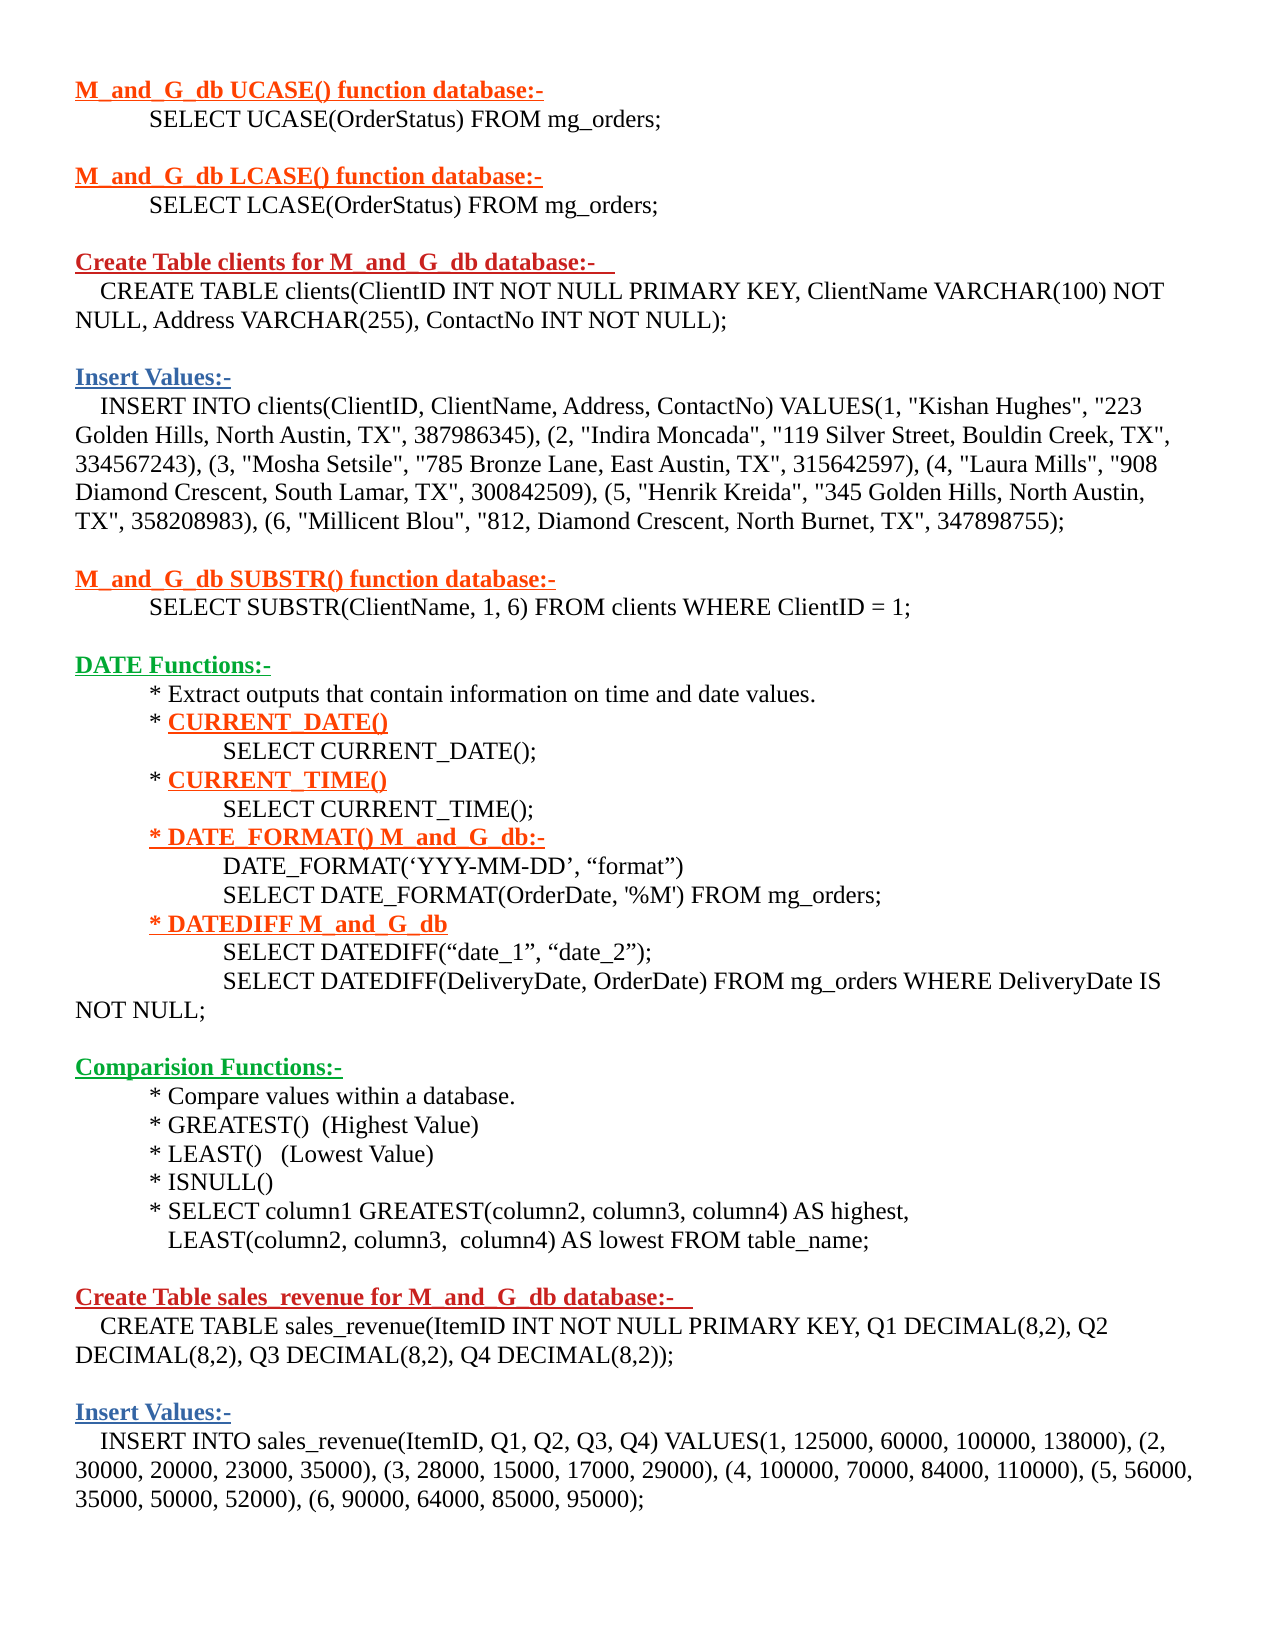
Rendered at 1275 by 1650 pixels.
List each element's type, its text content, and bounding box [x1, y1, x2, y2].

text * Compare values within a database. [75, 1081, 1200, 1110]
text M_and_G_db UCASE() function database:- [75, 75, 1200, 104]
text SELECT UCASE(OrderStatus) FROM mg_orders; [75, 104, 1200, 132]
text SELECT DATEDIFF(DeliveryDate, OrderDate) FROM mg_orders WHERE DeliveryDate IS NOT NULL; [75, 966, 1200, 1024]
text SELECT CURRENT_DATE(); [75, 736, 1200, 765]
text * DATEDIFF M_and_G_db [75, 909, 1200, 937]
text * Extract outputs that contain information on time and date values. [75, 679, 1200, 707]
text * DATE_FORMAT() M_and_G_db:- [75, 822, 1200, 851]
text LEAST(column2, column3, column4) AS lowest FROM table_name; [75, 1225, 1200, 1254]
text DATE Functions:- [75, 650, 1200, 679]
text INSERT INTO sales_revenue(ItemID, Q1, Q2, Q3, Q4) VALUES(1, 125000, 60000, 100000, 138000), (2, 30000, 20000, 23000, 35000), (3, 28000, 15000, 17000, 29000), (4, 100000, 70000, 84000, 110000), (5, 56000, 35000, 50000, 52000), (6, 90000, 64000, 85000, 95000); [75, 1426, 1200, 1512]
text Insert Values:- [75, 1397, 1200, 1426]
text INSERT INTO clients(ClientID, ClientName, Address, ContactNo) VALUES(1, "Kishan Hughes", "223 Golden Hills, North Austin, TX", 387986345), (2, "Indira Moncada", "119 Silver Street, Bouldin Creek, TX", 334567243), (3, "Mosha Setsile", "785 Bronze Lane, East Austin, TX", 315642597), (4, "Laura Mills", "908 Diamond Crescent, South Lamar, TX", 300842509), (5, "Henrik Kreida", "345 Golden Hills, North Austin, TX", 358208983), (6, "Millicent Blou", "812, Diamond Crescent, North Burnet, TX", 347898755); [75, 391, 1200, 535]
text Insert Values:- [75, 362, 1200, 391]
text Create Table clients for M_and_G_db database:- [75, 247, 1200, 276]
text M_and_G_db SUBSTR() function database:- [75, 564, 1200, 592]
text * CURRENT_TIME() [75, 765, 1200, 794]
text * ISNULL() [75, 1167, 1200, 1196]
text Create Table sales_revenue for M_and_G_db database:- [75, 1282, 1200, 1311]
text * LEAST() (Lowest Value) [75, 1139, 1200, 1167]
text SELECT SUBSTR(ClientName, 1, 6) FROM clients WHERE ClientID = 1; [75, 592, 1200, 621]
text * CURRENT_DATE() [75, 707, 1200, 736]
text CREATE TABLE clients(ClientID INT NOT NULL PRIMARY KEY, ClientName VARCHAR(100) NOT NULL, Address VARCHAR(255), ContactNo INT NOT NULL); [75, 276, 1200, 334]
text DATE_FORMAT(‘YYY-MM-DD’, “format”) [75, 851, 1200, 880]
text SELECT CURRENT_TIME(); [75, 794, 1200, 822]
text SELECT DATEDIFF(“date_1”, “date_2”); [75, 937, 1200, 966]
text Comparision Functions:- [75, 1052, 1200, 1081]
text M_and_G_db LCASE() function database:- [75, 161, 1200, 190]
text SELECT DATE_FORMAT(OrderDate, '%M') FROM mg_orders; [75, 880, 1200, 909]
text CREATE TABLE sales_revenue(ItemID INT NOT NULL PRIMARY KEY, Q1 DECIMAL(8,2), Q2 DECIMAL(8,2), Q3 DECIMAL(8,2), Q4 DECIMAL(8,2)); [75, 1311, 1200, 1369]
text * GREATEST() (Highest Value) [75, 1110, 1200, 1139]
text SELECT LCASE(OrderStatus) FROM mg_orders; [75, 190, 1200, 219]
text * SELECT column1 GREATEST(column2, column3, column4) AS highest, [75, 1196, 1200, 1225]
